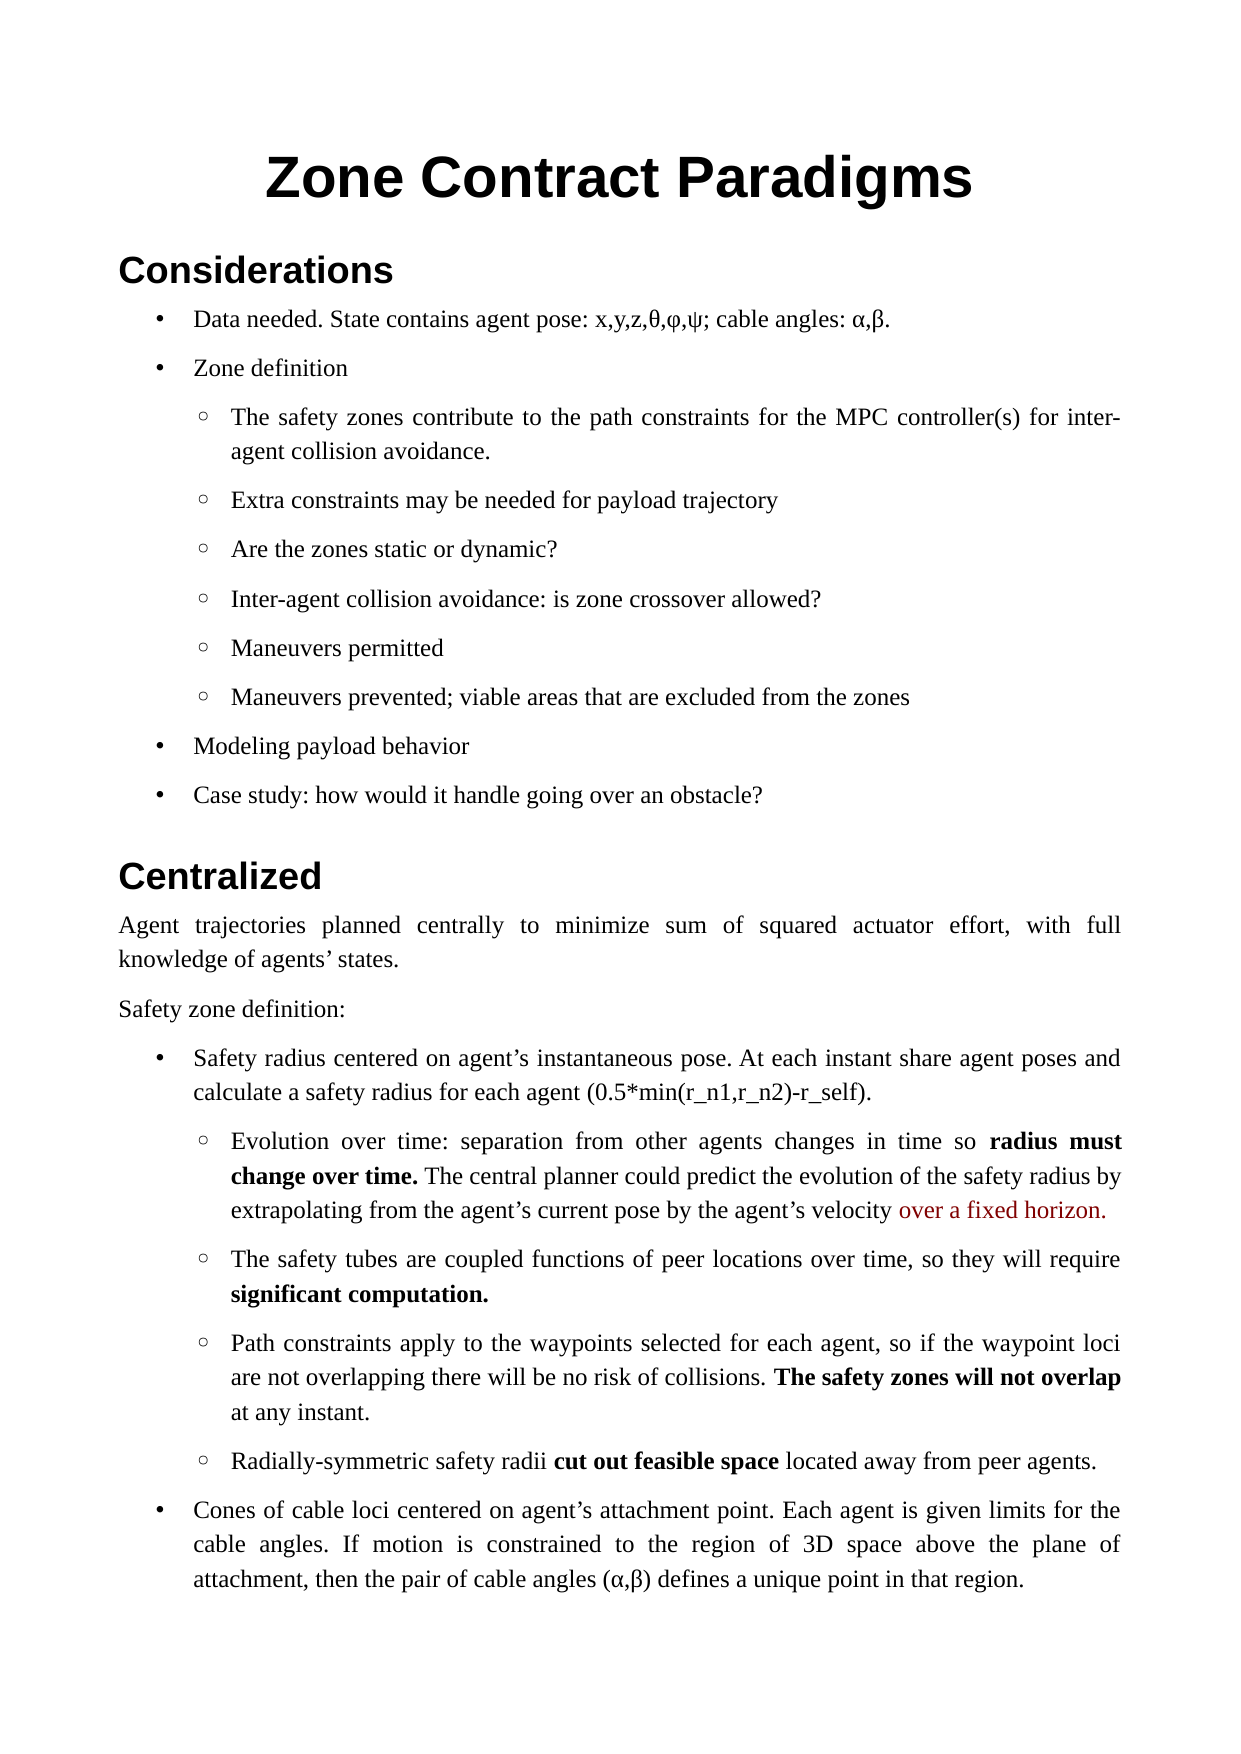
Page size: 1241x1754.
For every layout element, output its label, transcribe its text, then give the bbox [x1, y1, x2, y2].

subtitle Centralized [118, 854, 1122, 898]
list Modeling payload behavior [156, 731, 1122, 759]
list The safety tubes are coupled functions of peer locations over time, so they will require significant computation. [193, 1244, 1122, 1307]
list Case study: how would it handle going over an obstacle? [156, 780, 1122, 809]
text Agent trajectories planned centrally to minimize sum of squared actuator effort, with full knowledge of agents’ states. [118, 910, 1122, 973]
text Safety zone definition: [118, 994, 1122, 1022]
list Radially-symmetric safety radii cut out feasible space located away from peer agents. [193, 1446, 1122, 1474]
list Zone definition [156, 353, 1122, 382]
list The safety zones contribute to the path constraints for the MPC controller(s) for inter-agent collision avoidance. [193, 402, 1122, 465]
list Maneuvers prevented; viable areas that are excluded from the zones [193, 682, 1122, 711]
subtitle Considerations [118, 248, 1122, 291]
list Data needed. State contains agent pose: x,y,z,θ,φ,ψ; cable angles: α,β. [156, 304, 1122, 333]
list Safety radius centered on agent’s instantaneous pose. At each instant share agent poses and calculate a safety radius for each agent (0.5*min(r_n1,r_n2)-r_self). [156, 1043, 1122, 1106]
list Maneuvers permitted [193, 633, 1122, 661]
list Are the zones static or dynamic? [193, 534, 1122, 563]
list Cones of cable loci centered on agent’s attachment point. Each agent is given limits for the cable angles. If motion is constrained to the region of 3D space above the plane of attachment, then the pair of cable angles (α,β) defines a unique point in that region. [156, 1495, 1122, 1593]
list Evolution over time: separation from other agents changes in time so radius must change over time. The central planner could predict the evolution of the safety radius by extrapolating from the agent’s current pose by the agent’s velocity over a fixed horizon. [193, 1126, 1122, 1224]
list Path constraints apply to the waypoints selected for each agent, so if the waypoint loci are not overlapping there will be no risk of collisions. The safety zones will not overlap at any instant. [193, 1328, 1122, 1426]
list Extra constraints may be needed for payload trajectory [193, 486, 1122, 514]
title Zone Contract Paradigms [118, 143, 1122, 210]
list Inter-agent collision avoidance: is zone crossover allowed? [193, 584, 1122, 612]
